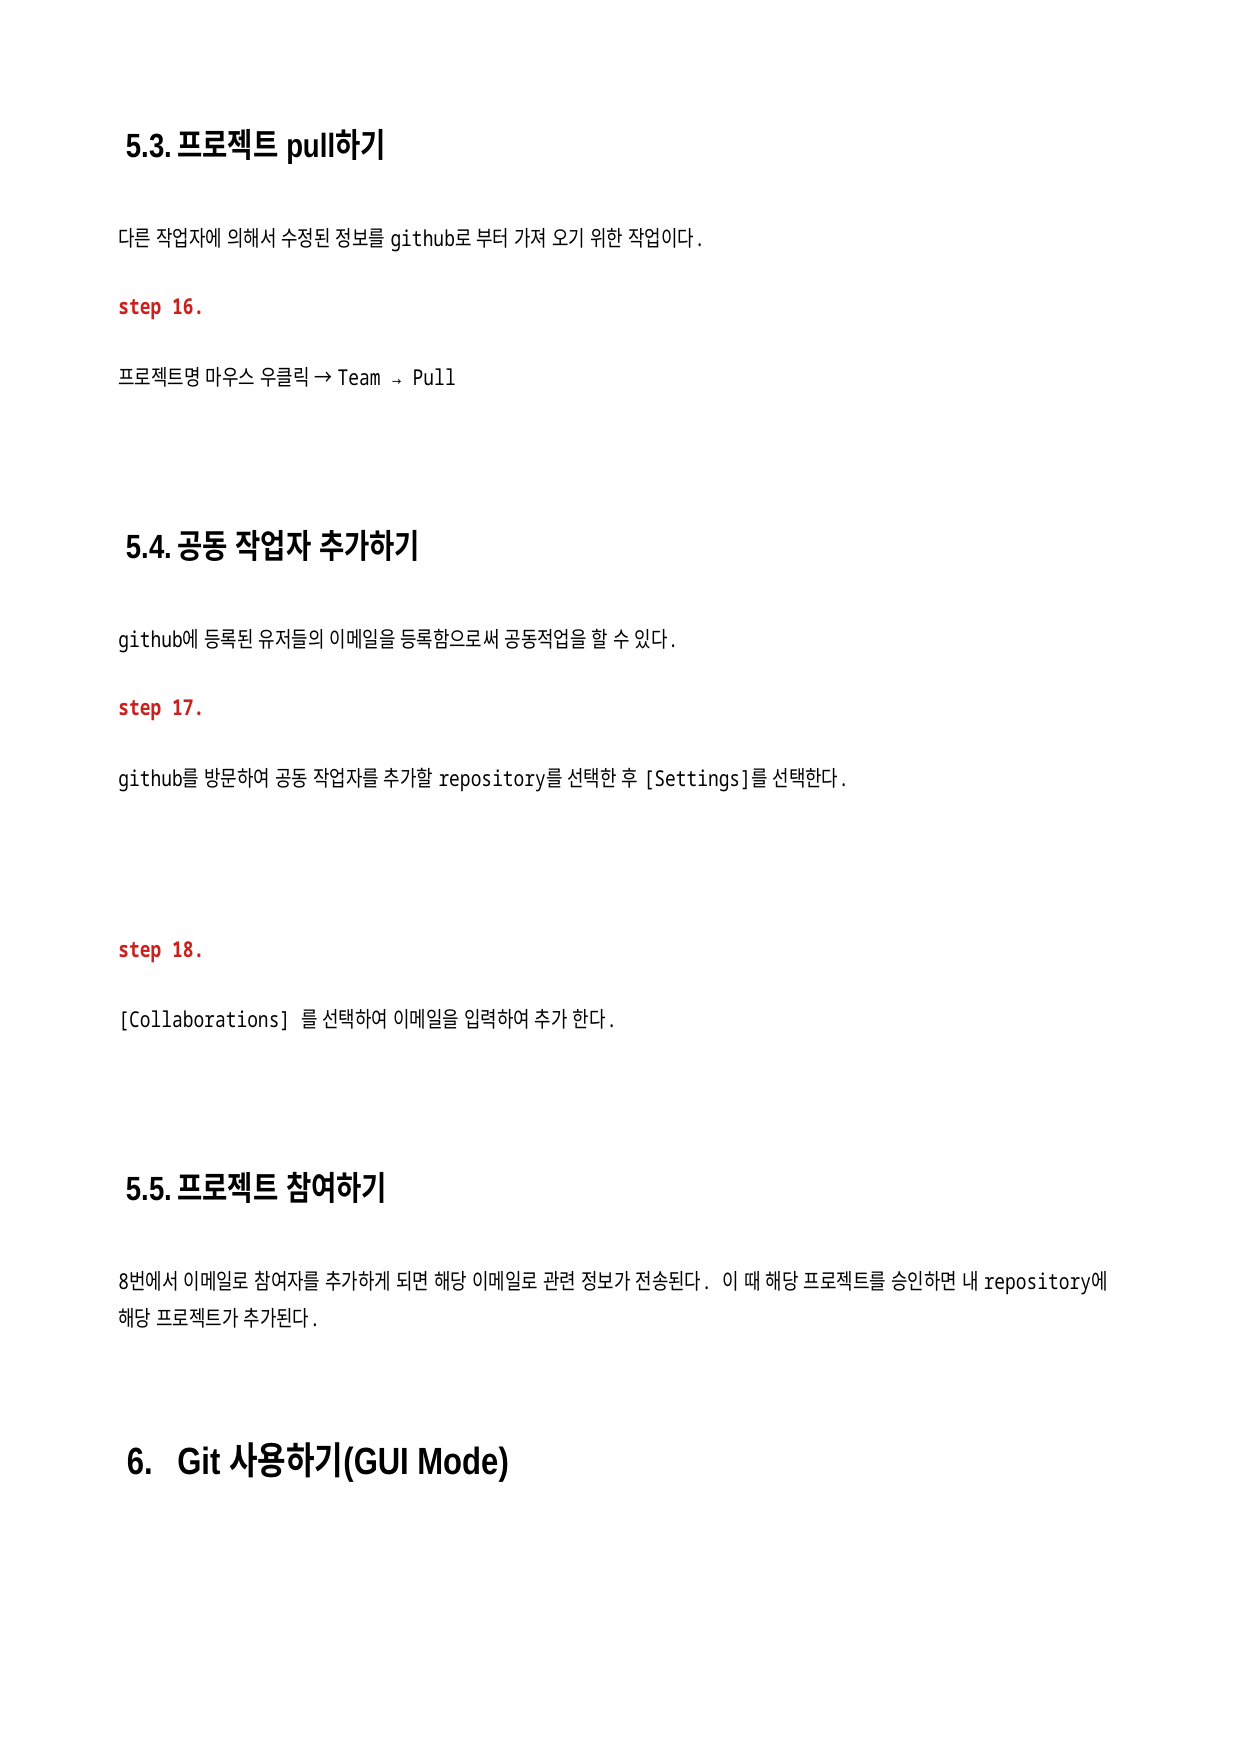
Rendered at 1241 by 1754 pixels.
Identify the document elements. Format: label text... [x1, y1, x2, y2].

text step 18. [118, 831, 1122, 963]
subtitle Git 사용하기(GUI Mode) [118, 1431, 1122, 1485]
text 프로젝트명 마우스 우클릭 → Team → Pull [118, 359, 1122, 391]
text github를 방문하여 공동 작업자를 추가할 repository를 선택한 후 [Settings]를 선택한다. [118, 761, 1122, 792]
text step 16. [118, 291, 1122, 321]
text github에 등록된 유저들의 이메일을 등록함으로써 공동적업을 할 수 있다. [118, 622, 1122, 653]
subtitle 프로젝트 pull하기 [118, 118, 1122, 167]
text [Collaborations] 를 선택하여 이메일을 입력하여 추가 한다. [118, 1002, 1122, 1034]
text step 17. [118, 692, 1122, 722]
subtitle 프로젝트 참여하기 [118, 1162, 1122, 1210]
text 8번에서 이메일로 참여자를 추가하게 되면 해당 이메일로 관련 정보가 전송된다. 이 때 해당 프로젝트를 승인하면 내 repository에 해당 프로젝트가 추가된다. [118, 1264, 1122, 1332]
subtitle 공동 작업자 추가하기 [118, 519, 1122, 568]
text 다른 작업자에 의해서 수정된 정보를 github로 부터 가져 오기 위한 작업이다. [118, 221, 1122, 252]
